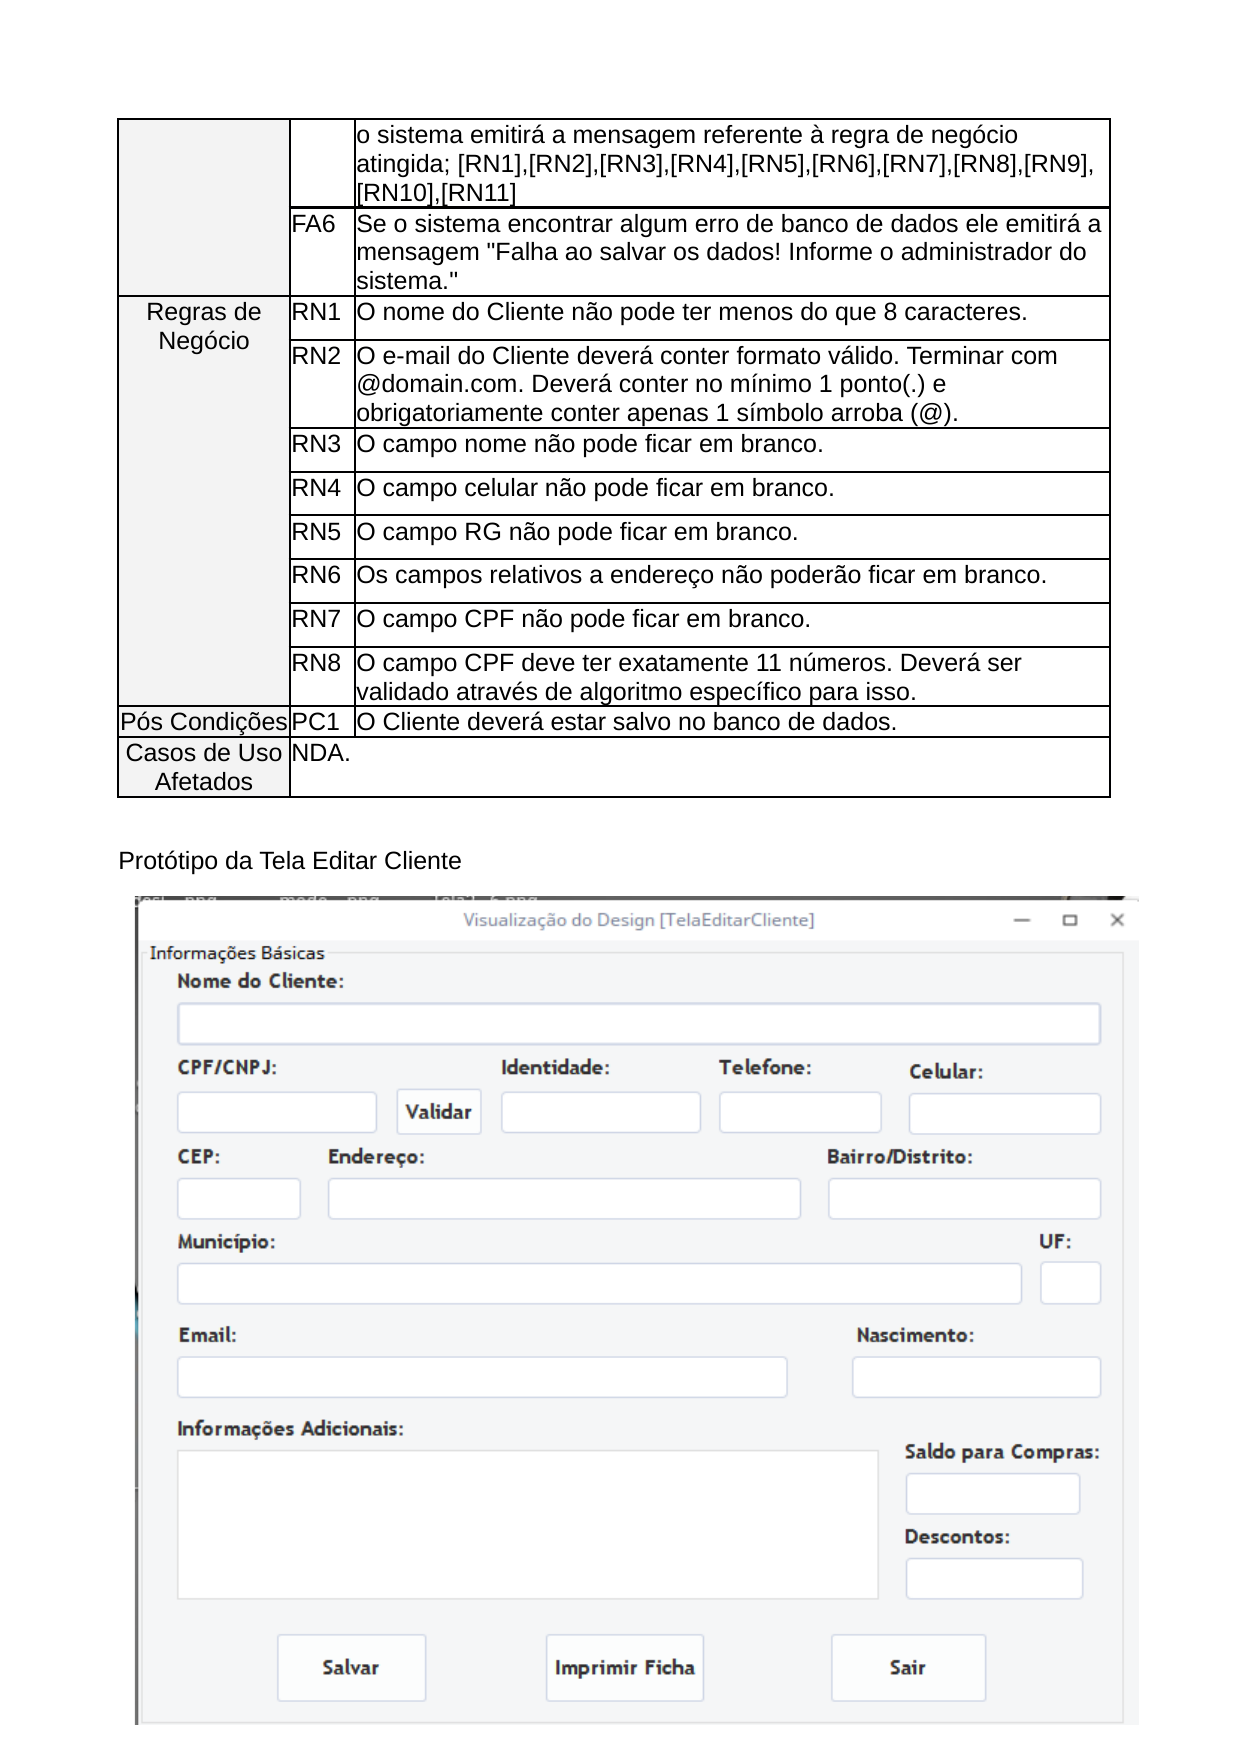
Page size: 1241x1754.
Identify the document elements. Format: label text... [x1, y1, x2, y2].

table_cell O campo nome não pode ficar em branco. [356, 429, 1109, 471]
table_cell O e-mail do Cliente deverá conter formato válido. Terminar com @domain.com. Deverá conter no mínimo 1 ponto(.) e obrigatoriamente conter apenas 1 símbolo arroba (@). [356, 341, 1109, 427]
table_cell RN1 [291, 297, 354, 338]
table_cell RN5 [291, 516, 354, 558]
table_cell O campo CPF deve ter exatamente 11 números. Deverá ser validado através de algoritmo específico para isso. [356, 648, 1109, 705]
table_cell RN7 [291, 604, 354, 646]
table_cell PC1 [291, 707, 354, 736]
text Protótipo da Tela Editar Cliente [118, 846, 1122, 875]
table_cell o sistema emitirá a mensagem referente à regra de negócio atingida; [RN1],[RN2],[RN3],[RN4],[RN5],[RN6],[RN7],[RN8],[RN9],[RN10],[RN11] [356, 120, 1109, 206]
table_cell O campo celular não pode ficar em branco. [356, 473, 1109, 514]
table_cell O campo RG não pode ficar em branco. [356, 516, 1109, 558]
picture [134, 896, 1139, 1725]
table_cell O nome do Cliente não pode ter menos do que 8 caracteres. [356, 297, 1109, 338]
table_cell O campo CPF não pode ficar em branco. [356, 604, 1109, 646]
table_cell Se o sistema encontrar algum erro de banco de dados ele emitirá a mensagem "Falha ao salvar os dados! Informe o administrador do sistema." [356, 209, 1109, 295]
table_cell RN2 [291, 341, 354, 427]
table_cell RN3 [291, 429, 354, 471]
table_cell O Cliente deverá estar salvo no banco de dados. [356, 707, 1109, 736]
table_cell Pós Condições [119, 707, 289, 736]
table_cell Regras de Negócio [119, 297, 289, 705]
table_cell Os campos relativos a endereço não poderão ficar em branco. [356, 560, 1109, 602]
table_cell Casos de Uso Afetados [119, 738, 289, 796]
table_cell [119, 120, 289, 295]
table_cell RN6 [291, 560, 354, 602]
table_cell FA6 [291, 209, 354, 295]
table_cell [291, 120, 354, 206]
table_cell RN8 [291, 648, 354, 705]
table_cell RN4 [291, 473, 354, 514]
table_cell NDA. [291, 738, 1109, 796]
